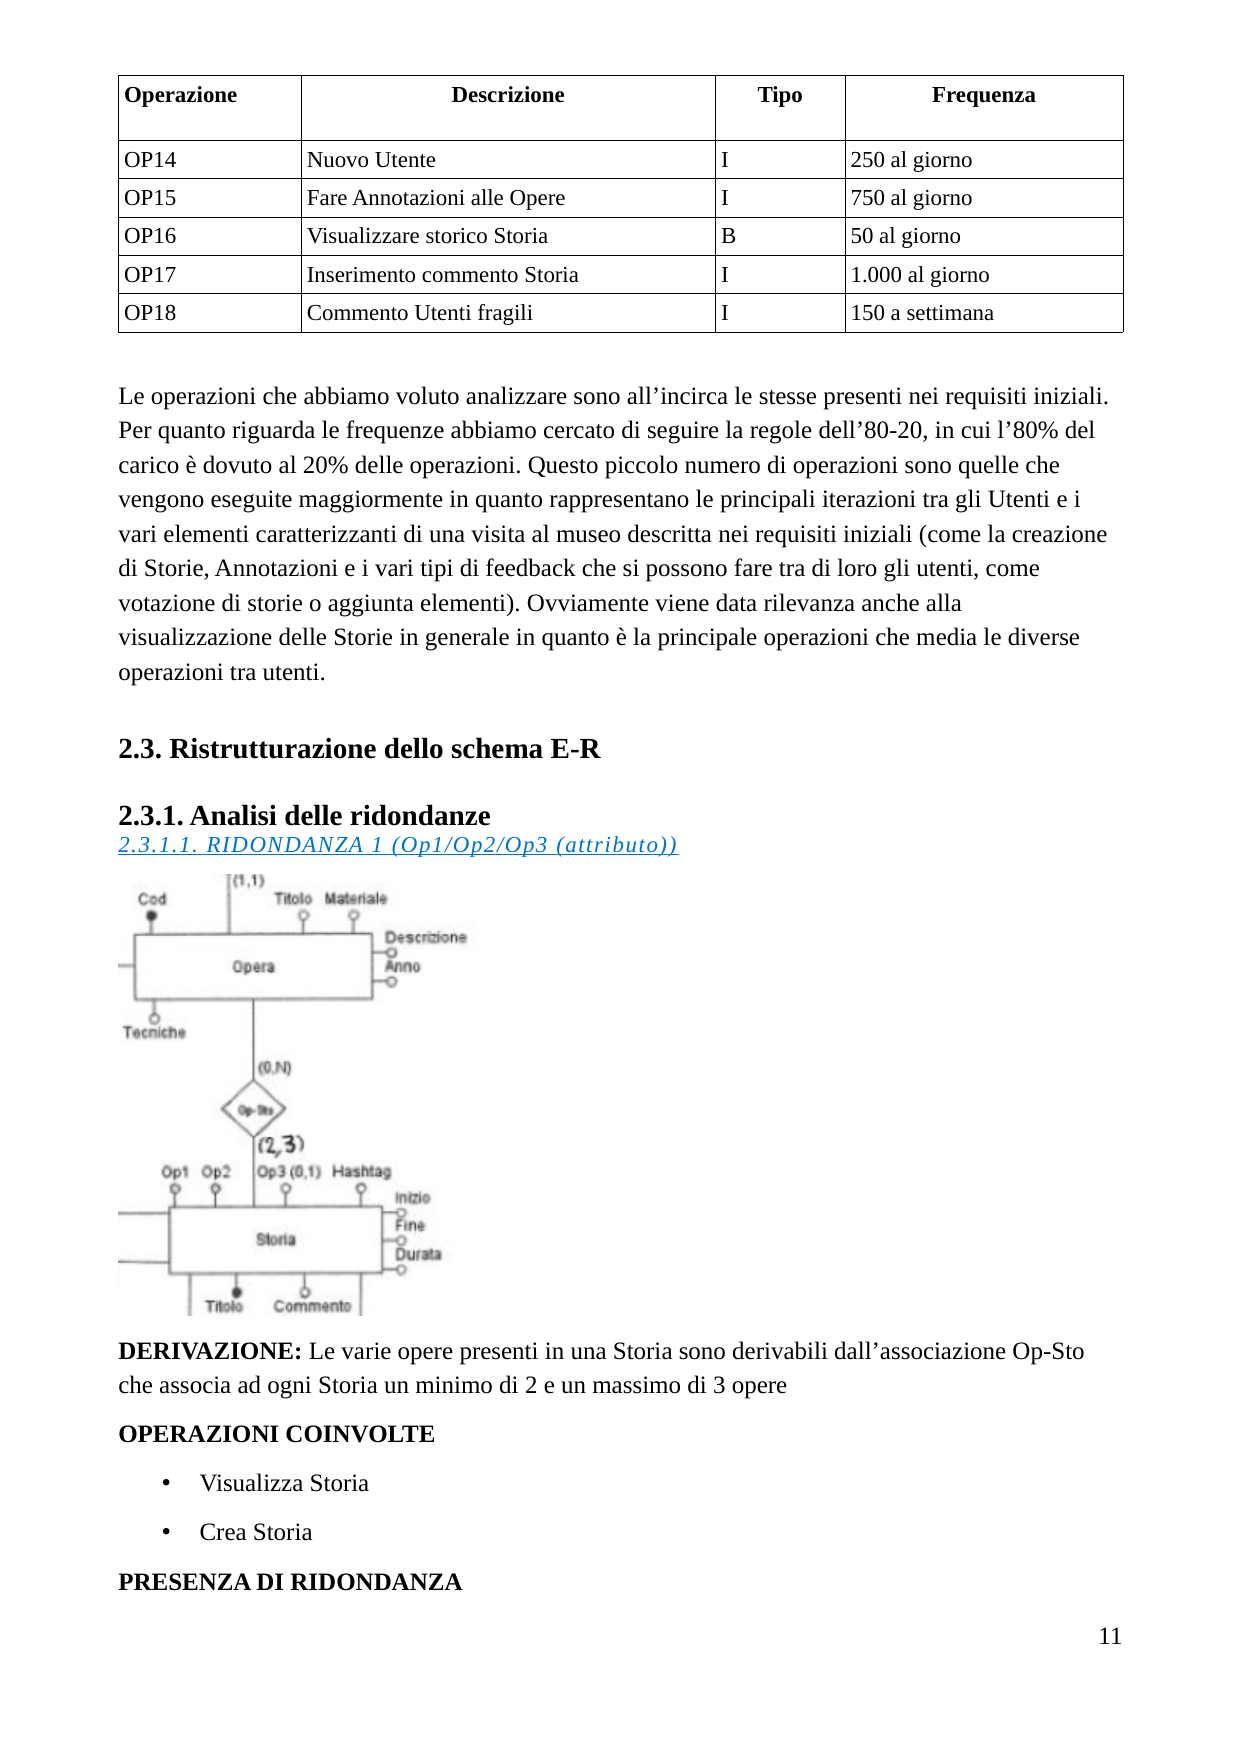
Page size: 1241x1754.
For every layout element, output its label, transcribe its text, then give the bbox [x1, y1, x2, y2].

table_cell Fare Annotazioni alle Opere [302, 179, 715, 216]
table_cell OP14 [119, 141, 301, 178]
subtitle 2.3. Ristrutturazione dello schema E-R [118, 731, 1122, 764]
table_cell 250 al giorno [846, 141, 1123, 178]
table_cell I [716, 294, 845, 331]
table_cell 750 al giorno [846, 179, 1123, 216]
table_cell 50 al giorno [846, 218, 1123, 255]
table_header Tipo [716, 76, 845, 140]
table_cell I [716, 179, 845, 216]
table_cell Visualizzare storico Storia [302, 218, 715, 255]
table_cell Inserimento commento Storia [302, 256, 715, 293]
table_cell OP15 [119, 179, 301, 216]
table_header Operazione [119, 76, 301, 140]
table_header Descrizione [302, 76, 715, 140]
text OPERAZIONI COINVOLTE [118, 1419, 1122, 1448]
table_cell B [716, 218, 845, 255]
list Crea Storia [162, 1517, 1122, 1546]
text DERIVAZIONE: Le varie opere presenti in una Storia sono derivabili dall’associazione Op-Sto che associa ad ogni Storia un minimo di 2 e un massimo di 3 opere [118, 1336, 1122, 1399]
text Le operazioni che abbiamo voluto analizzare sono all’incirca le stesse presenti nei requisiti iniziali. Per quanto riguarda le frequenze abbiamo cercato di seguire la regole dell’80-20, in cui l’80% del carico è dovuto al 20% delle operazioni. Questo piccolo numero di operazioni sono quelle che vengono eseguite maggiormente in quanto rappresentano le principali iterazioni tra gli Utenti e i vari elementi caratterizzanti di una visita al museo descritta nei requisiti iniziali (come la creazione di Storie, Annotazioni e i vari tipi di feedback che si possono fare tra di loro gli utenti, come votazione di storie o aggiunta elementi). Ovviamente viene data rilevanza anche alla visualizzazione delle Storie in generale in quanto è la principale operazioni che media le diverse operazioni tra utenti. [118, 381, 1122, 686]
table_cell 150 a settimana [846, 294, 1123, 331]
table_cell OP18 [119, 294, 301, 331]
table_cell OP16 [119, 218, 301, 255]
table_cell Nuovo Utente [302, 141, 715, 178]
table_cell Commento Utenti fragili [302, 294, 715, 331]
table_cell I [716, 141, 845, 178]
table_cell 1.000 al giorno [846, 256, 1123, 293]
table_cell OP17 [119, 256, 301, 293]
table_header Frequenza [846, 76, 1123, 140]
list Visualizza Storia [162, 1468, 1122, 1497]
table_cell I [716, 256, 845, 293]
subtitle 2.3.1. Analisi delle ridondanze [118, 798, 1122, 831]
text PRESENZA DI RIDONDANZA [118, 1567, 1122, 1595]
text 2.3.1.1. RIDONDANZA 1 (Op1/Op2/Op3 (attributo)) [118, 831, 1122, 858]
